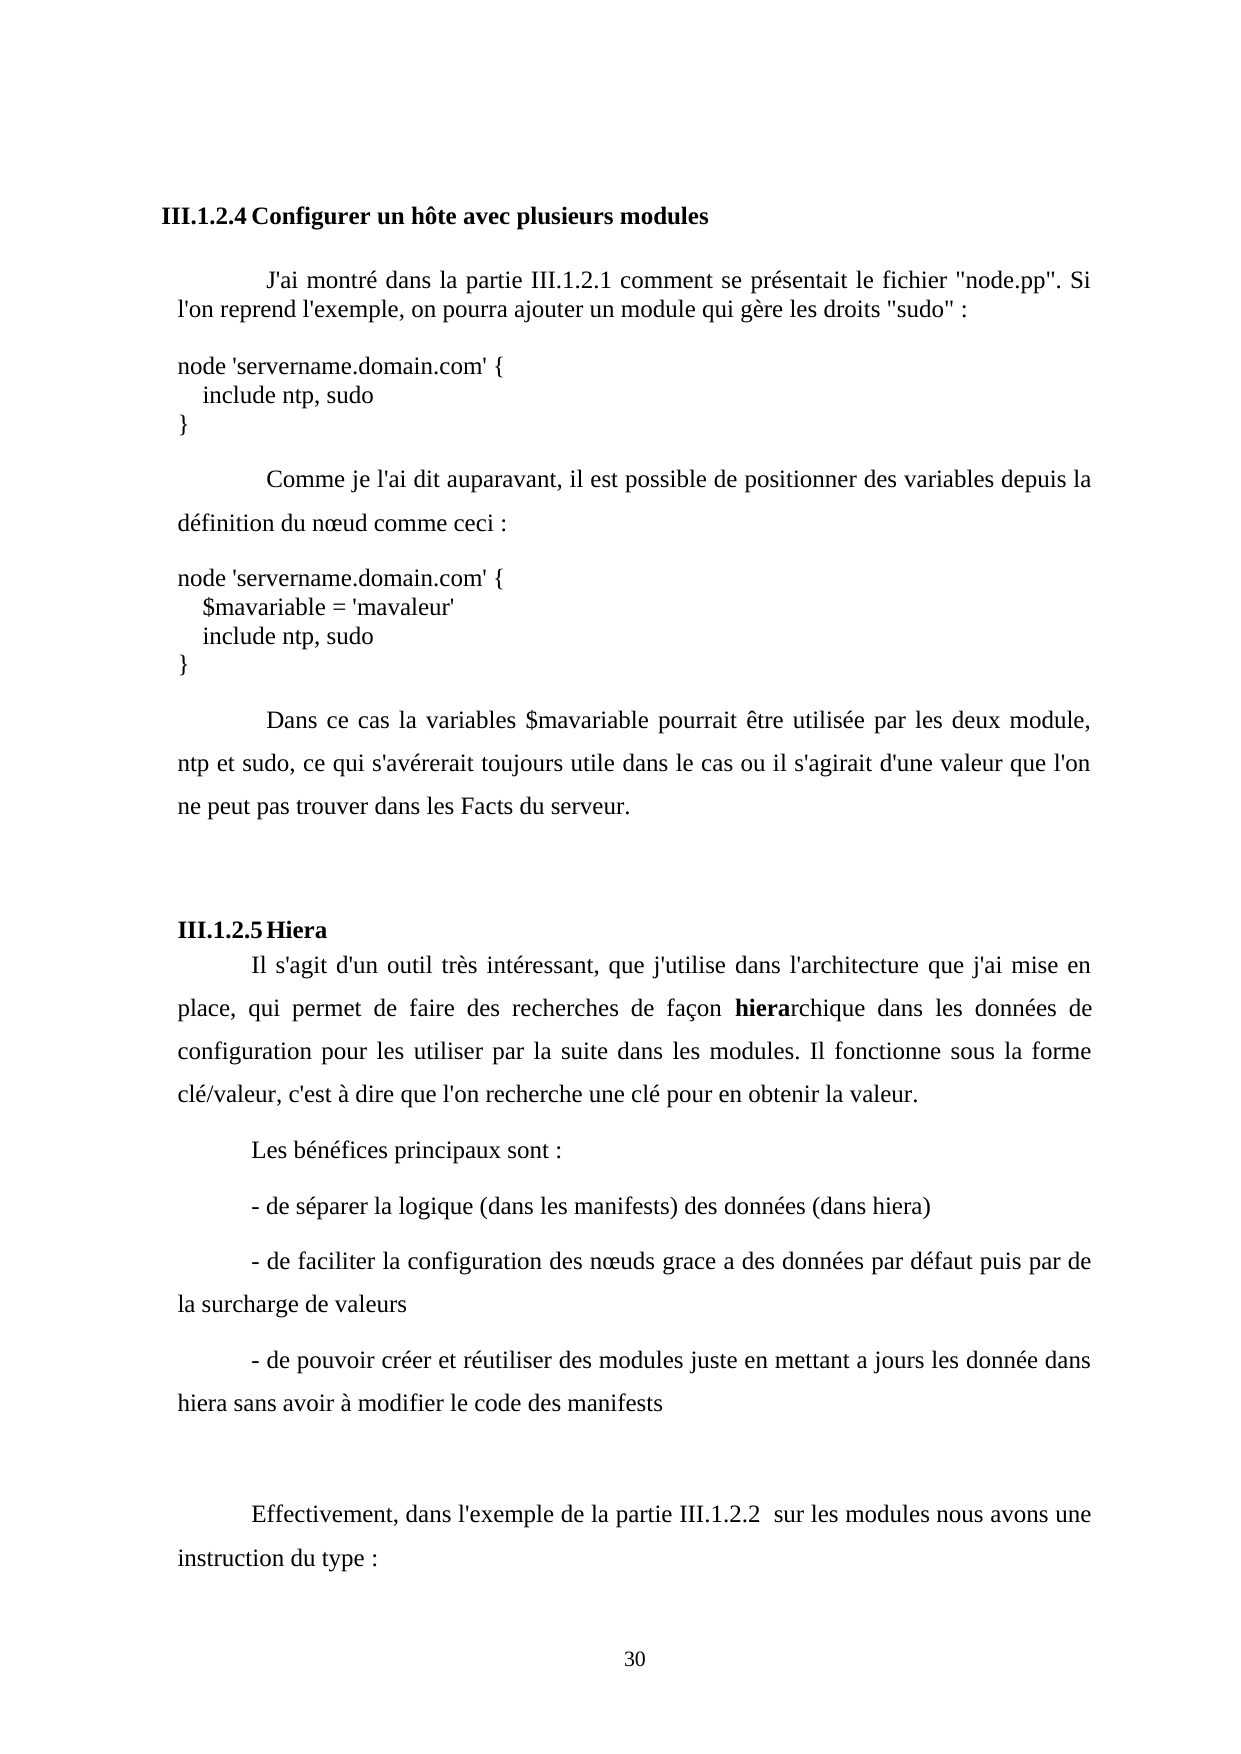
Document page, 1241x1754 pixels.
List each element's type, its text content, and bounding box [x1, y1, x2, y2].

text include ntp, sudo [177, 621, 1092, 649]
text Les bénéfices principaux sont : [177, 1135, 1092, 1164]
text Il s'agit d'un outil très intéressant, que j'utilise dans l'architecture que j'ai mise en place, qui permet de faire des recherches de façon hierarchique dans les données de configuration pour les utiliser par la suite dans les modules. Il fonctionne sous la forme clé/valeur, c'est à dire que l'on recherche une clé pour en obtenir la valeur. [177, 950, 1092, 1108]
subtitle Hiera [177, 915, 1092, 944]
text $mavariable = 'mavaleur' [177, 592, 1092, 621]
text Comme je l'ai dit auparavant, il est possible de positionner des variables depuis la définition du nœud comme ceci : [177, 464, 1092, 536]
text include ntp, sudo [177, 380, 1092, 409]
text node 'servername.domain.com' { [177, 563, 1092, 592]
text - de faciliter la configuration des nœuds grace a des données par défaut puis par de la surcharge de valeurs [177, 1246, 1092, 1318]
text - de pouvoir créer et réutiliser des modules juste en mettant a jours les donnée dans hiera sans avoir à modifier le code des manifests [177, 1345, 1092, 1417]
text } [177, 409, 1092, 438]
text } [177, 649, 1092, 678]
text node 'servername.domain.com' { [177, 351, 1092, 380]
subtitle Configurer un hôte avec plusieurs modules [161, 201, 1092, 230]
text Effectivement, dans l'exemple de la partie III.1.2.2 sur les modules nous avons une instruction du type : [177, 1499, 1092, 1571]
text - de séparer la logique (dans les manifests) des données (dans hiera) [177, 1191, 1092, 1219]
text J'ai montré dans la partie III.1.2.1 comment se présentait le fichier "node.pp". Si l'on reprend l'exemple, on pourra ajouter un module qui gère les droits "sudo" : [177, 265, 1092, 323]
text Dans ce cas la variables $mavariable pourrait être utilisée par les deux module, ntp et sudo, ce qui s'avérerait toujours utile dans le cas ou il s'agirait d'une valeur que l'on ne peut pas trouver dans les Facts du serveur. [177, 705, 1092, 820]
